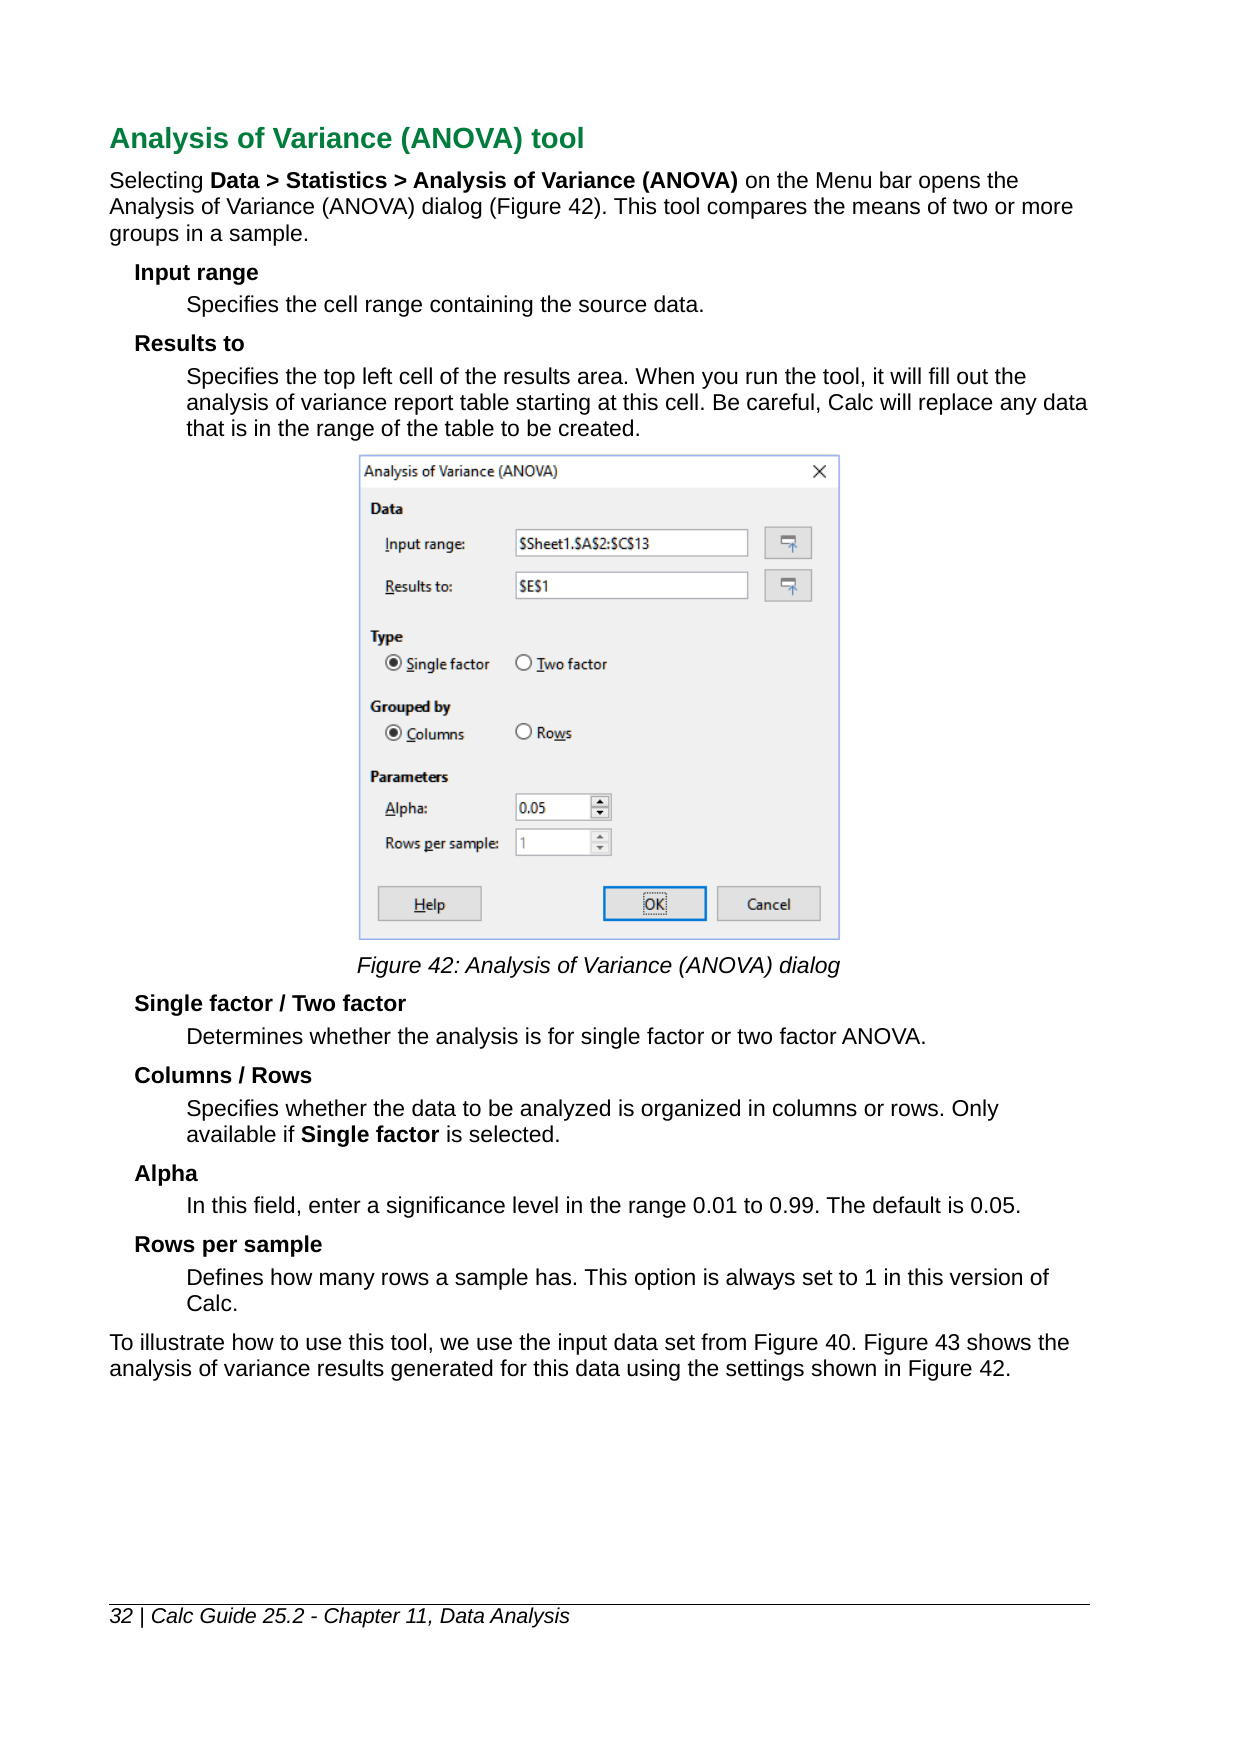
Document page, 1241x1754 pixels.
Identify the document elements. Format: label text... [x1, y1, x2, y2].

text In this field, enter a significance level in the range 0.01 to 0.99. The default is 0.05. [186, 1192, 1090, 1219]
text Determines whether the analysis is for single factor or two factor ANOVA. [186, 1023, 1090, 1049]
text Results to [134, 330, 1090, 356]
text Alpha [134, 1160, 1090, 1186]
text Rows per sample [134, 1231, 1090, 1257]
text To illustrate how to use this tool, we use the input data set from Figure 40. Figure 43 shows the analysis of variance results generated for this data using the settings shown in Figure 42. [109, 1329, 1090, 1382]
text Input range [134, 258, 1090, 285]
list Selecting Data > Statistics > Analysis of Variance (ANOVA) on the Menu bar opens the Analysis of Variance (ANOVA) dialog (Figure 42). This tool compares the means of two or more groups in a sample. [109, 167, 1090, 246]
text Single factor / Two factor [134, 990, 1090, 1017]
text Specifies whether the data to be analyzed is organized in columns or rows. Only available if Single factor is selected. [186, 1094, 1090, 1147]
text Specifies the cell range containing the source data. [186, 291, 1090, 317]
text Defines how many rows a sample has. This option is always set to 1 in this version of Calc. [186, 1264, 1090, 1316]
picture [358, 454, 841, 940]
text Columns / Rows [134, 1062, 1090, 1088]
text Figure 42: Analysis of Variance (ANOVA) dialog [356, 952, 842, 978]
subtitle Analysis of Variance (ANOVA) tool [109, 121, 1090, 154]
text Specifies the top left cell of the results area. When you run the tool, it will fill out the analysis of variance report table starting at this cell. Be careful, Calc will replace any data that is in the range of the table to be created. [186, 363, 1090, 442]
